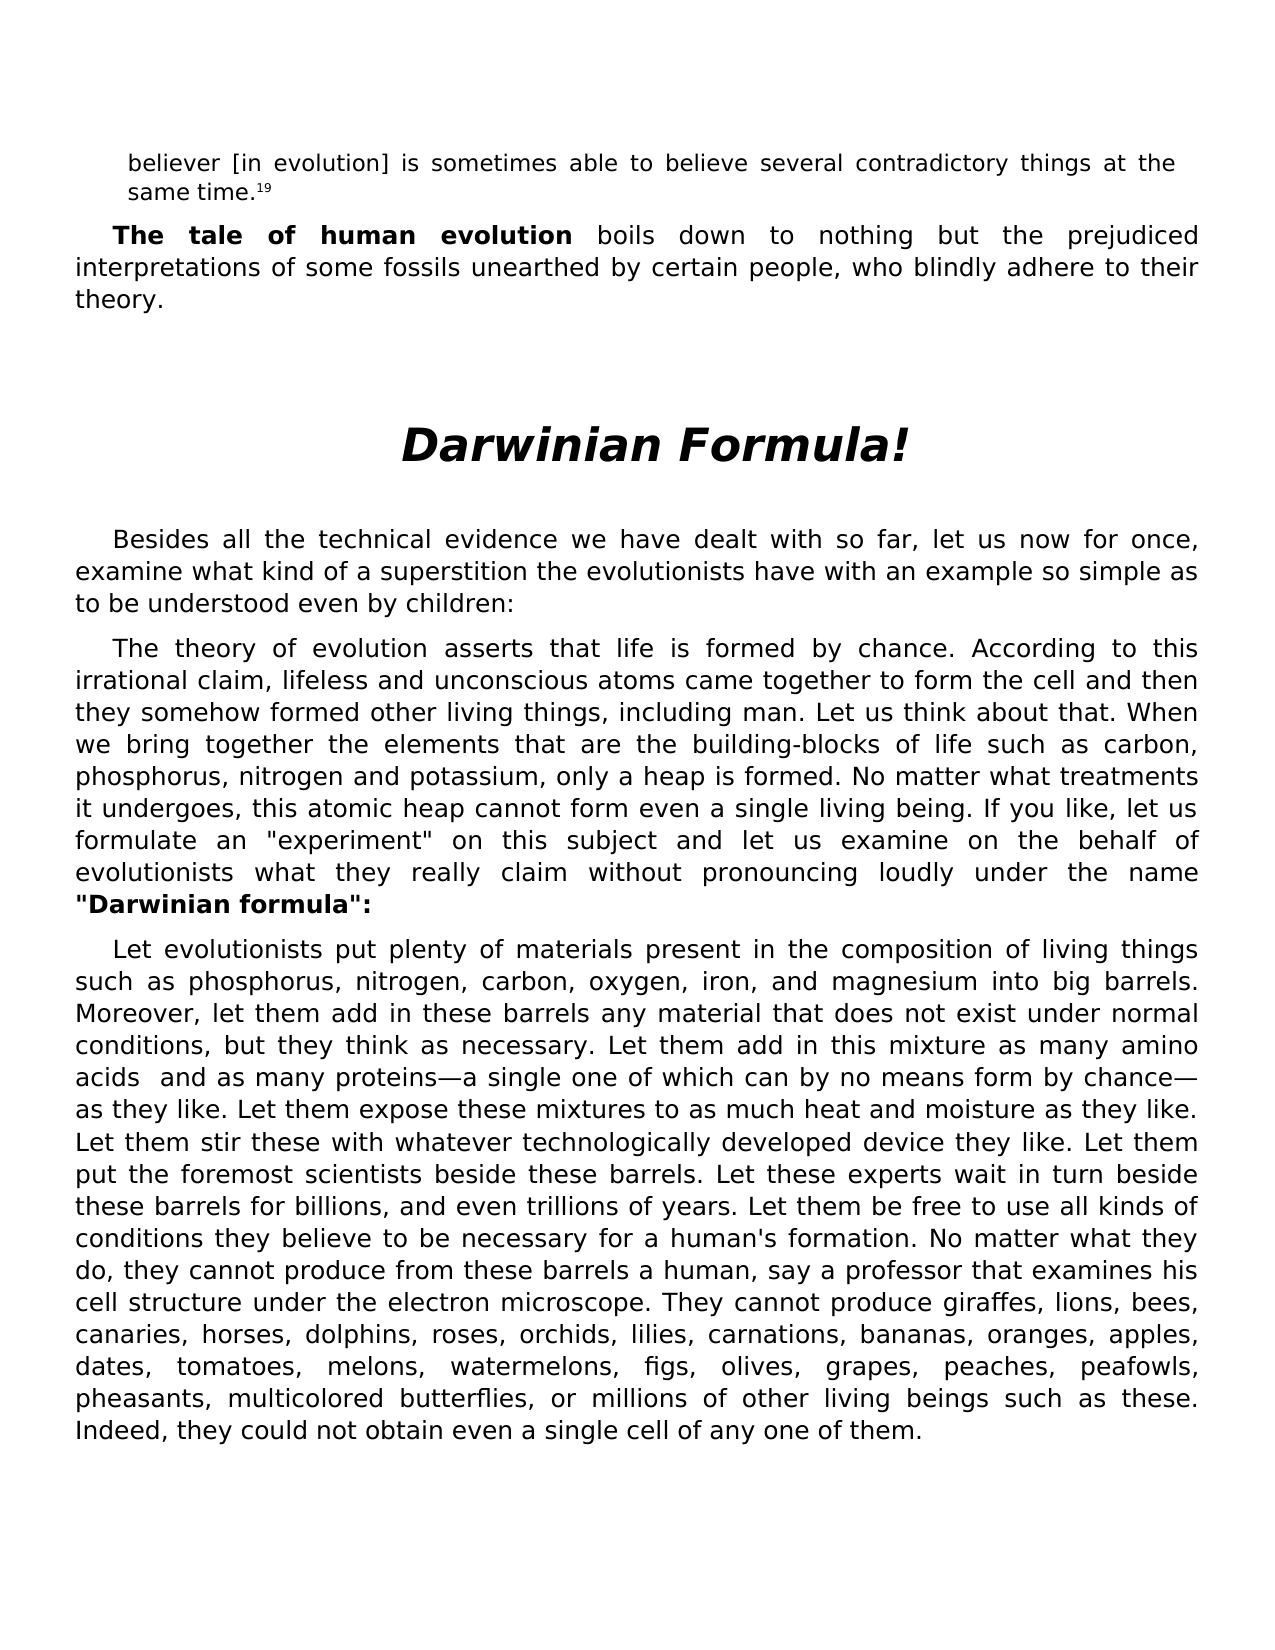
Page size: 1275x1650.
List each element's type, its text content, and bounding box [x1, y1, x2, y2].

text The tale of human evolution boils down to nothing but the prejudiced interpretations of some fossils unearthed by certain people, who blindly adhere to their theory. [75, 221, 1200, 314]
text Besides all the technical evidence we have dealt with so far, let us now for once, examine what kind of a superstition the evolutionists have with an example so simple as to be understood even by children: [75, 525, 1200, 618]
text believer [in evolution] is sometimes able to believe several contradictory things at the same time.19 [127, 150, 1177, 206]
subtitle Darwinian Formula! [112, 419, 1200, 472]
text Let evolutionists put plenty of materials present in the composition of living things such as phosphorus, nitrogen, carbon, oxygen, iron, and magnesium into big barrels. Moreover, let them add in these barrels any material that does not exist under normal conditions, but they think as necessary. Let them add in this mixture as many amino acids and as many proteins—a single one of which can by no means form by chance— as they like. Let them expose these mixtures to as much heat and moisture as they like. Let them stir these with whatever technologically developed device they like. Let them put the foremost scientists beside these barrels. Let these experts wait in turn beside these barrels for billions, and even trillions of years. Let them be free to use all kinds of conditions they believe to be necessary for a human's formation. No matter what they do, they cannot produce from these barrels a human, say a professor that examines his cell structure under the electron microscope. They cannot produce giraffes, lions, bees, canaries, horses, dolphins, roses, orchids, lilies, carnations, bananas, oranges, apples, dates, tomatoes, melons, watermelons, figs, olives, grapes, peaches, peafowls, pheasants, multicolored butterflies, or millions of other living beings such as these. Indeed, they could not obtain even a single cell of any one of them. [75, 935, 1200, 1446]
text The theory of evolution asserts that life is formed by chance. According to this irrational claim, lifeless and unconscious atoms came together to form the cell and then they somehow formed other living things, including man. Let us think about that. When we bring together the elements that are the building-blocks of life such as carbon, phosphorus, nitrogen and potassium, only a heap is formed. No matter what treatments it undergoes, this atomic heap cannot form even a single living being. If you like, let us formulate an "experiment" on this subject and let us examine on the behalf of evolutionists what they really claim without pronouncing loudly under the name "Darwinian formula": [75, 634, 1200, 920]
